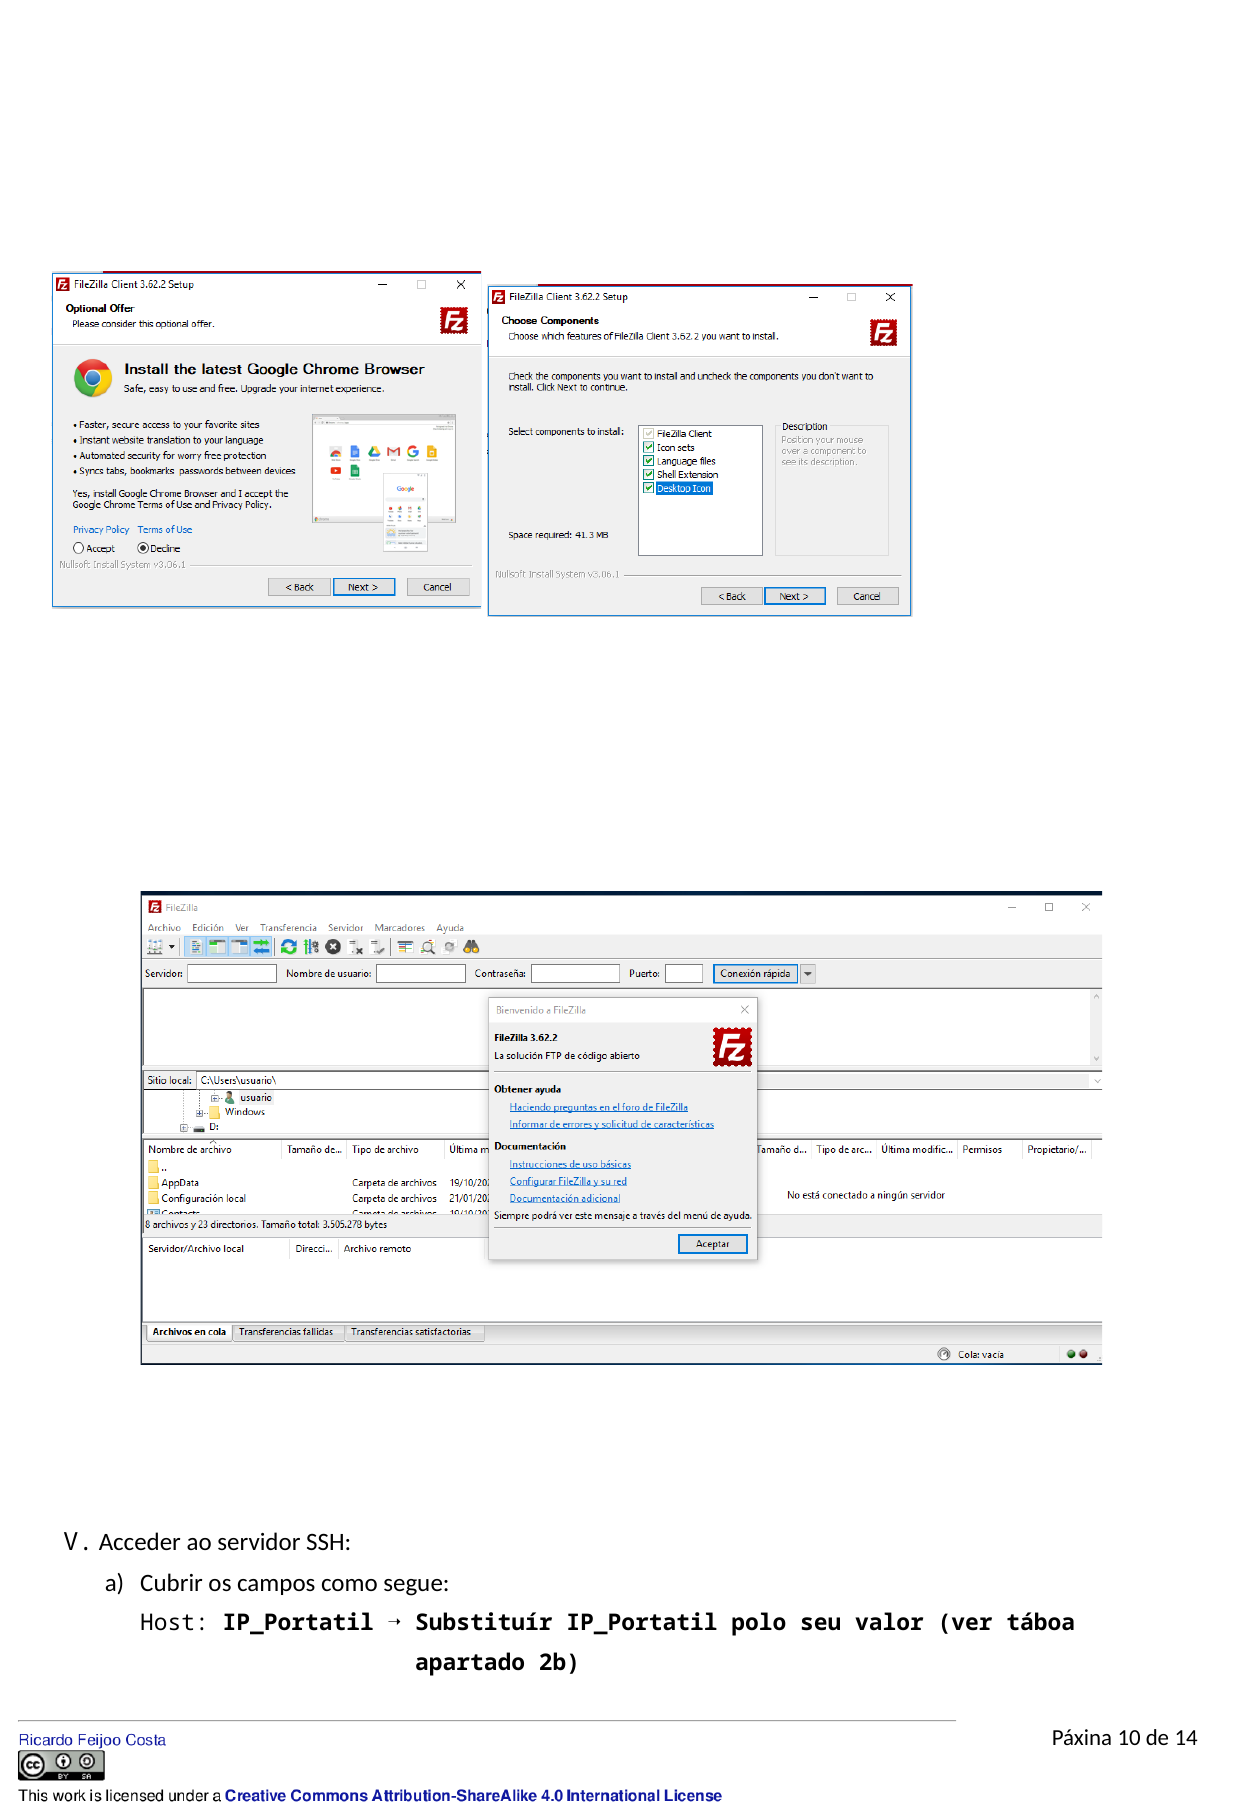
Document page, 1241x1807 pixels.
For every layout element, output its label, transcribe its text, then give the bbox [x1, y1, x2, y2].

list apartado 2b) [104, 1646, 1197, 1677]
list Host: IP_Portatil ➝ Substituír IP_Portatil polo seu valor (ver táboa [104, 1606, 1197, 1637]
list Cubrir os campos como segue: [104, 1567, 1197, 1597]
picture [51, 271, 482, 609]
picture [140, 891, 1103, 1365]
picture [8, 1715, 957, 1806]
list Acceder ao servidor SSH: [63, 1524, 1197, 1558]
picture [487, 284, 913, 617]
